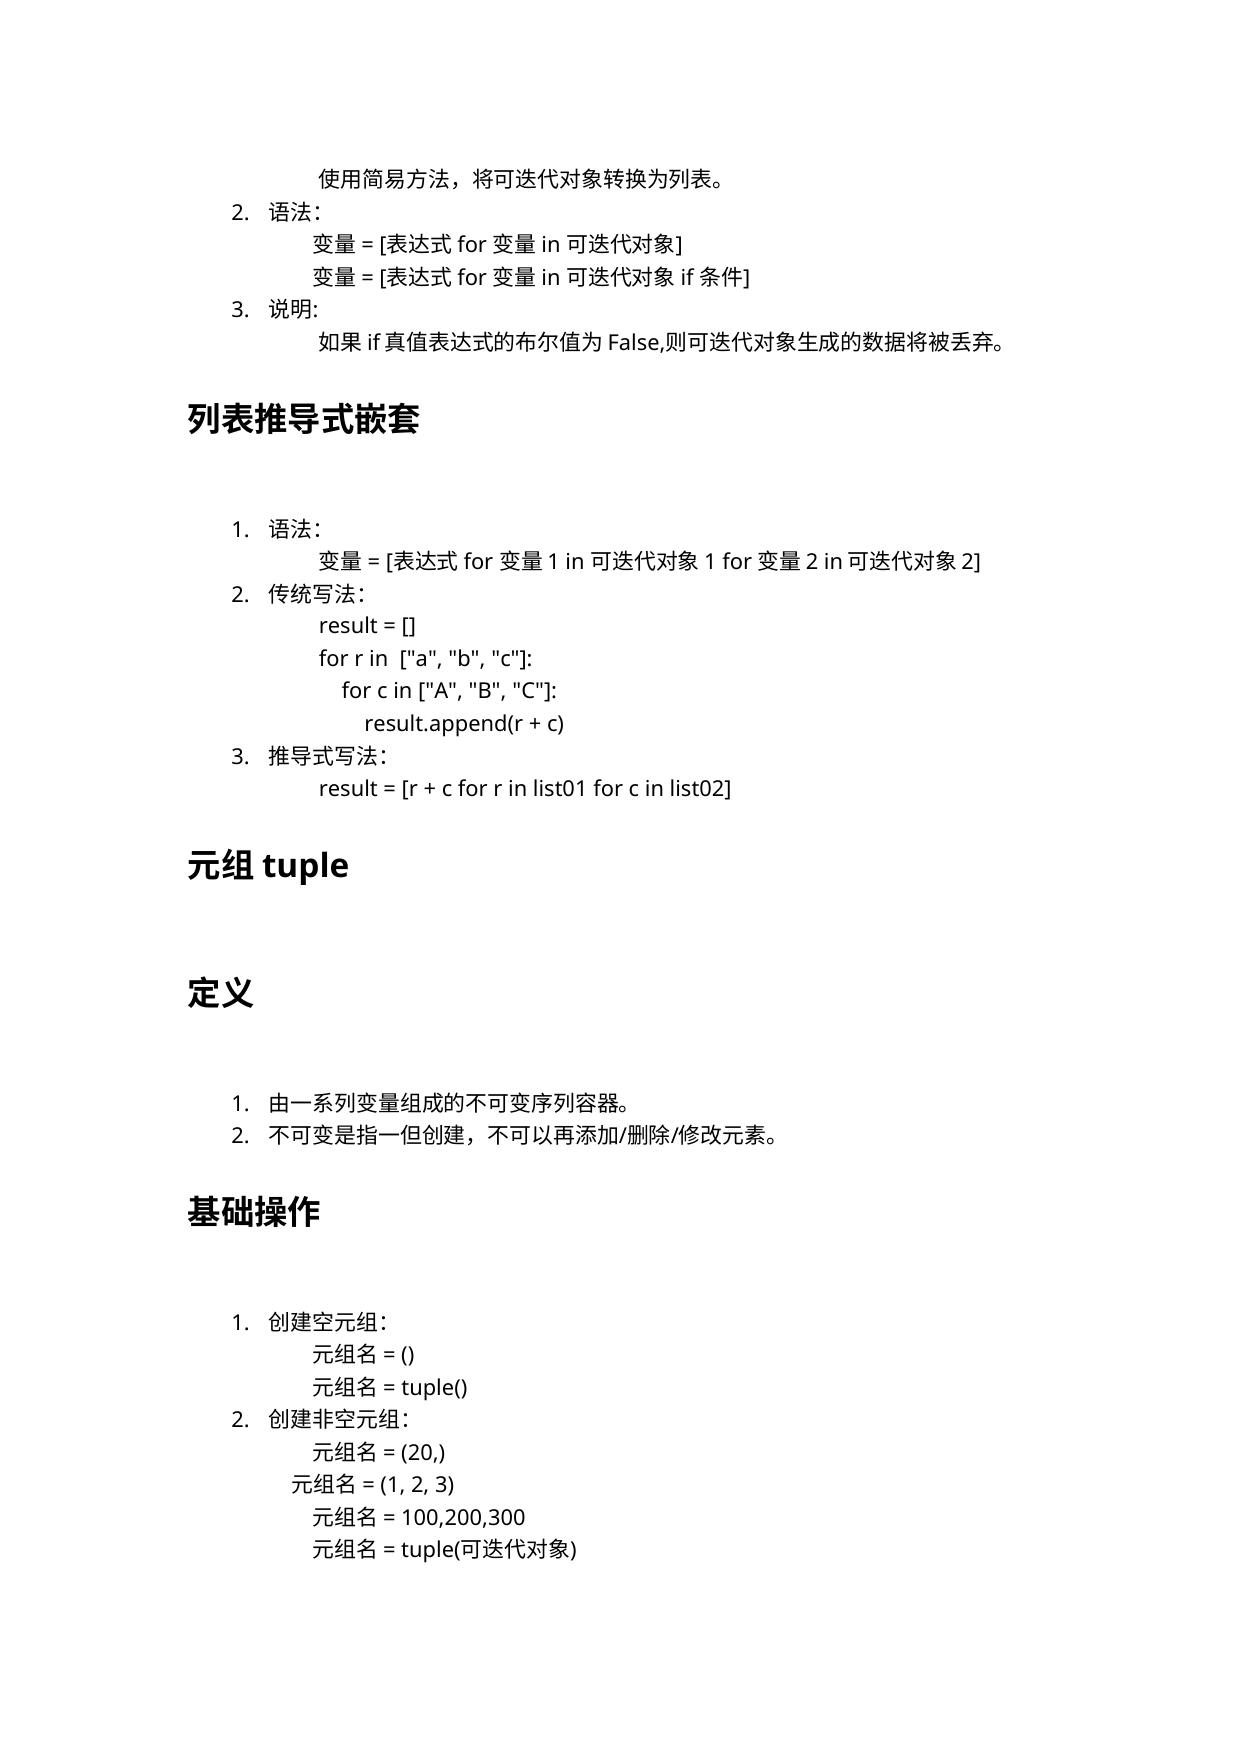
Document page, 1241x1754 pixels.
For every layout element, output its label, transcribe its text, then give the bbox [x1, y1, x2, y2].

text 元组名 = 100,200,300 [269, 1500, 1053, 1532]
list 创建空元组： [231, 1305, 1053, 1337]
text 使用简易方法，将可迭代对象转换为列表。 [275, 162, 1053, 194]
list 不可变是指一但创建，不可以再添加/删除/修改元素。 [231, 1118, 1053, 1150]
text result = [] [312, 609, 1053, 641]
list 由一系列变量组成的不可变序列容器。 [231, 1085, 1053, 1118]
text 变量 = [表达式 for 变量 in 可迭代对象] [269, 227, 1053, 259]
subtitle 列表推导式嵌套 [187, 384, 1053, 449]
subtitle 定义 [187, 958, 1053, 1023]
text 元组名 = (1, 2, 3) [225, 1467, 1053, 1500]
text 变量 = [表达式 for 变量 in 可迭代对象 if 条件] [269, 259, 1053, 292]
list 语法： [231, 511, 1053, 544]
text 元组名 = tuple(可迭代对象) [269, 1532, 1053, 1565]
text 如果if真值表达式的布尔值为False,则可迭代对象生成的数据将被丢弃。 [312, 324, 1053, 357]
text 元组名 = tuple() [269, 1370, 1053, 1402]
text 变量 = [表达式 for 变量1 in 可迭代对象1 for 变量2 in可迭代对象2] [312, 544, 1053, 576]
list 说明: [231, 292, 1053, 324]
text 元组名 = () [269, 1337, 1053, 1370]
text result = [r + c for r in list01 for c in list02] [312, 771, 1053, 804]
text 元组名 = (20,) [269, 1435, 1053, 1467]
list 创建非空元组： [231, 1402, 1053, 1435]
text for r in ["a", "b", "c"]: [312, 641, 1053, 674]
text result.append(r + c) [312, 706, 1053, 739]
list 传统写法： [231, 576, 1053, 609]
list 推导式写法： [231, 739, 1053, 771]
list 语法： [231, 194, 1053, 227]
subtitle 元组 tuple [187, 831, 1053, 896]
text for c in ["A", "B", "C"]: [312, 674, 1053, 706]
subtitle 基础操作 [187, 1177, 1053, 1242]
